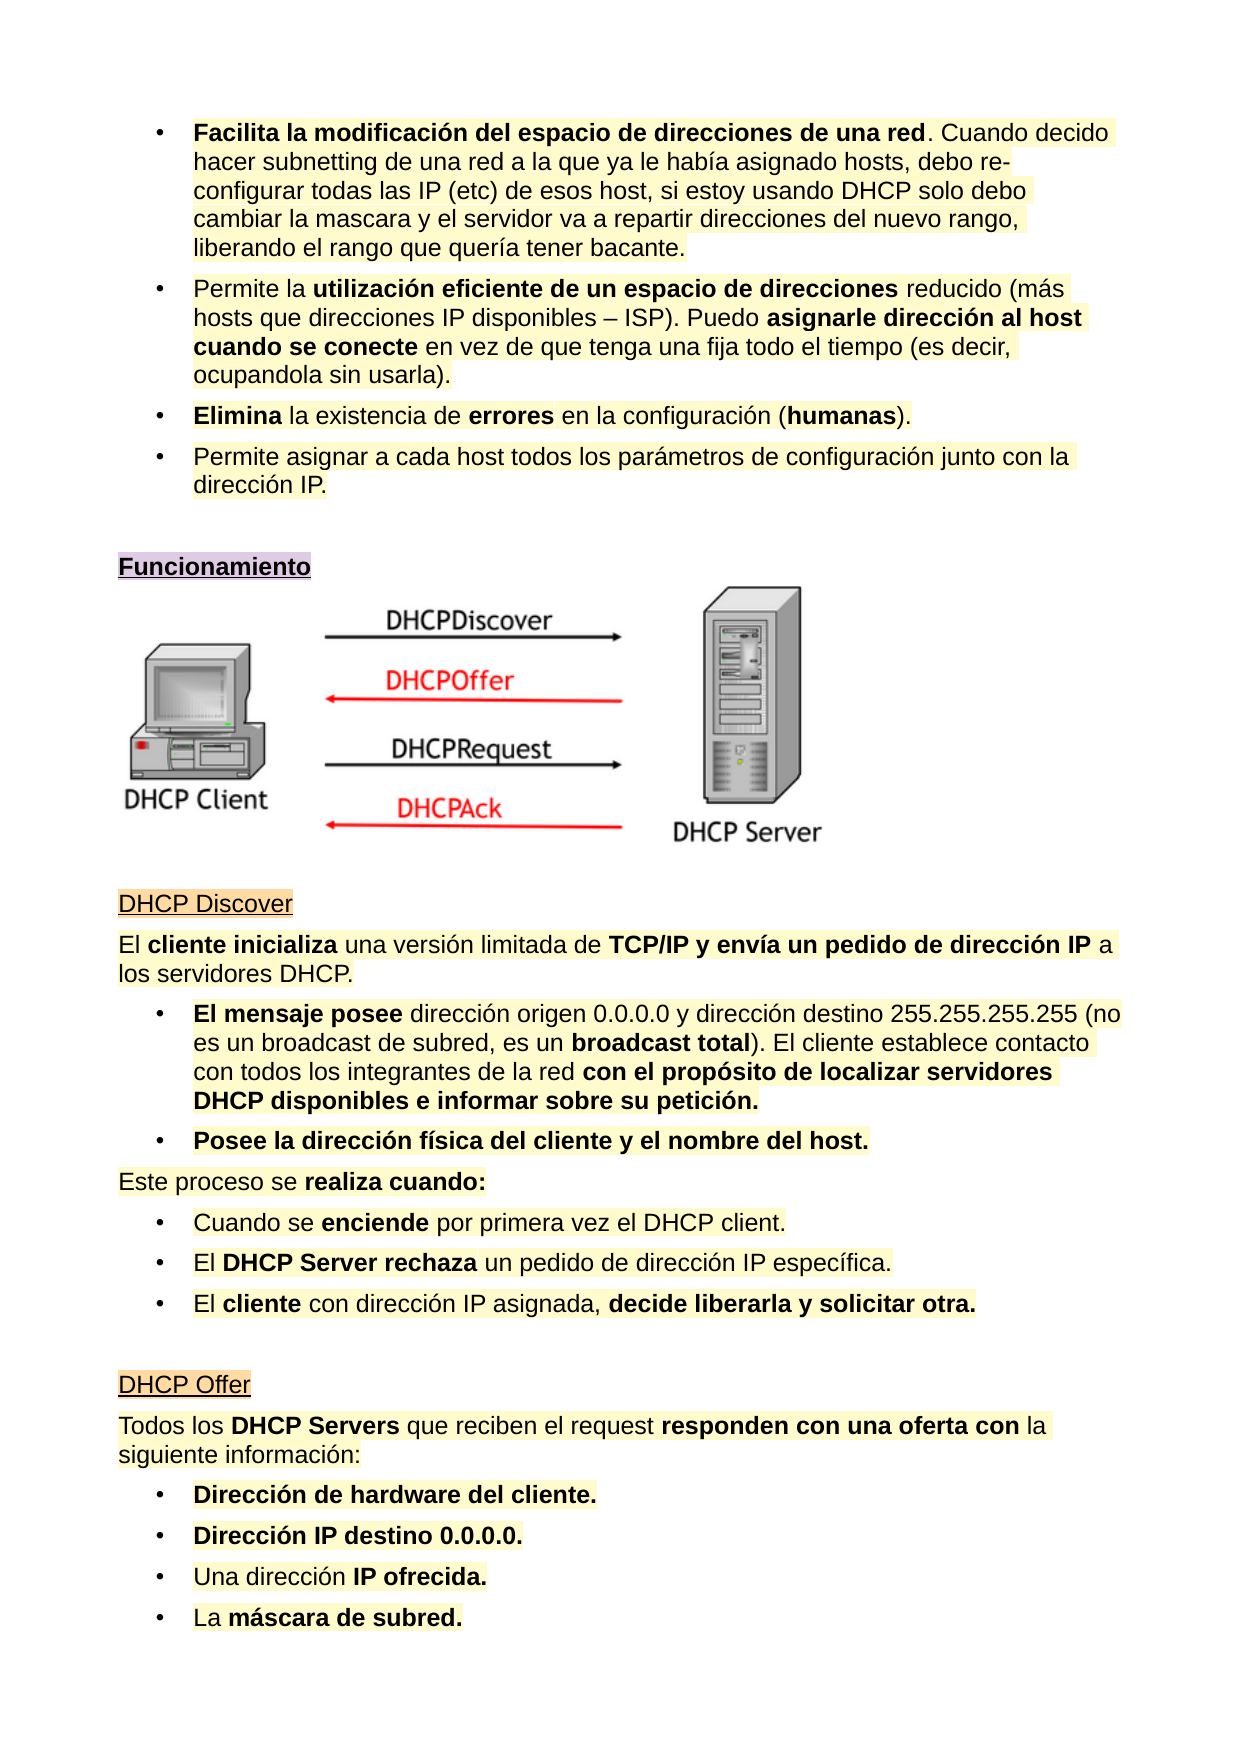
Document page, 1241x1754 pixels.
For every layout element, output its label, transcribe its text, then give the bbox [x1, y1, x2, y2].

list Permite asignar a cada host todos los parámetros de configuración junto con la dirección IP. [156, 442, 1122, 499]
list Cuando se enciende por primera vez el DHCP client. [156, 1208, 1122, 1236]
list La máscara de subred. [156, 1603, 1122, 1631]
list El DHCP Server rechaza un pedido de dirección IP específica. [156, 1248, 1122, 1277]
list Posee la dirección física del cliente y el nombre del host. [156, 1126, 1122, 1155]
list El mensaje posee dirección origen 0.0.0.0 y dirección destino 255.255.255.255 (no es un broadcast de subred, es un broadcast total). El cliente establece contacto con todos los integrantes de la red con el propósito de localizar servidores DHCP disponibles e informar sobre su petición. [156, 999, 1122, 1114]
list Facilita la modificación del espacio de direcciones de una red. Cuando decido hacer subnetting de una red a la que ya le había asignado hosts, debo re-configurar todas las IP (etc) de esos host, si estoy usando DHCP solo debo cambiar la mascara y el servidor va a repartir direcciones del nuevo rango, liberando el rango que quería tener bacante. [156, 118, 1122, 262]
list Elimina la existencia de errores en la configuración (humanas). [156, 401, 1122, 430]
text DHCP Discover [118, 889, 1122, 918]
text DHCP Offer [118, 1370, 1122, 1399]
list Permite la utilización eficiente de un espacio de direcciones reducido (más hosts que direcciones IP disponibles – ISP). Puedo asignarle dirección al host cuando se conecte en vez de que tenga una fija todo el tiempo (es decir, ocupandola sin usarla). [156, 274, 1122, 389]
text Todos los DHCP Servers que reciben el request responden con una oferta con la siguiente información: [118, 1411, 1122, 1468]
text Funcionamiento [118, 552, 1122, 580]
text Este proceso se realiza cuando: [118, 1167, 1122, 1196]
picture [121, 586, 823, 849]
list Una dirección IP ofrecida. [156, 1562, 1122, 1591]
text El cliente inicializa una versión limitada de TCP/IP y envía un pedido de dirección IP a los servidores DHCP. [118, 930, 1122, 987]
list Dirección IP destino 0.0.0.0. [156, 1521, 1122, 1550]
list El cliente con dirección IP asignada, decide liberarla y solicitar otra. [156, 1289, 1122, 1318]
list Dirección de hardware del cliente. [156, 1480, 1122, 1509]
